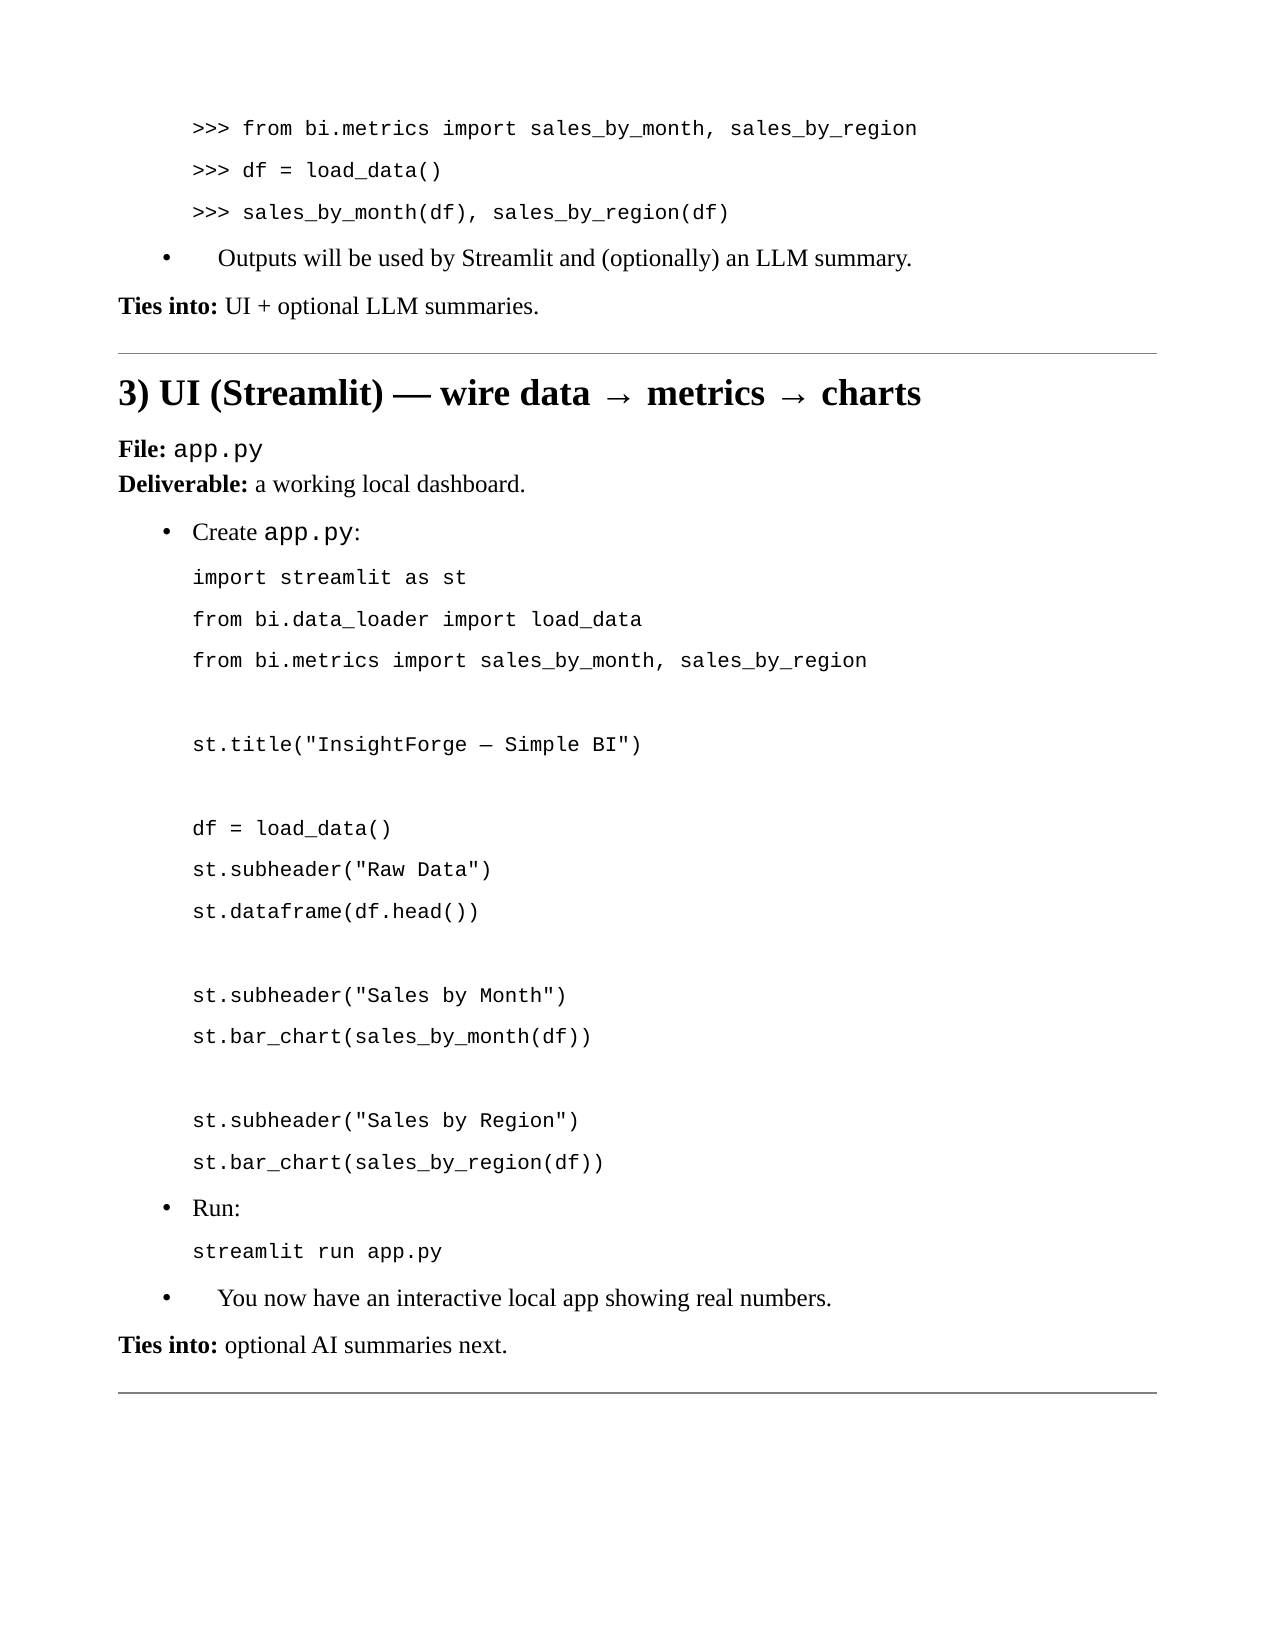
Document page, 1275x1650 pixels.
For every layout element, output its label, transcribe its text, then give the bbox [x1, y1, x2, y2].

text Ties into: UI + optional LLM summaries. [118, 291, 1157, 320]
text Ties into: optional AI summaries next. [118, 1331, 1157, 1359]
list st.subheader("Sales by Region") [162, 1110, 1157, 1134]
list st.subheader("Raw Data") [162, 859, 1157, 883]
list st.title("InsightForge — Simple BI") [162, 734, 1157, 758]
list df = load_data() [162, 818, 1157, 841]
list >>> df = load_data() [162, 160, 1157, 183]
list st.bar_chart(sales_by_month(df)) [162, 1026, 1157, 1050]
list ✅ You now have an interactive local app showing real numbers. [162, 1283, 1157, 1312]
list streamlit run app.py [162, 1241, 1157, 1265]
list from bi.metrics import sales_by_month, sales_by_region [162, 651, 1157, 674]
list import streamlit as st [162, 567, 1157, 591]
list >>> from bi.metrics import sales_by_month, sales_by_region [162, 118, 1157, 142]
list st.dataframe(df.head()) [162, 901, 1157, 925]
text File: app.py Deliverable: a working local dashboard. [118, 434, 1157, 498]
list from bi.data_loader import load_data [162, 609, 1157, 632]
list ✅ Outputs will be used by Streamlit and (optionally) an LLM summary. [162, 243, 1157, 272]
list st.bar_chart(sales_by_region(df)) [162, 1152, 1157, 1175]
subtitle 3) UI (Streamlit) — wire data → metrics → charts [118, 370, 1157, 413]
list >>> sales_by_month(df), sales_by_region(df) [162, 202, 1157, 225]
list st.subheader("Sales by Month") [162, 985, 1157, 1008]
list Run: [162, 1193, 1157, 1222]
list Create app.py: [162, 517, 1157, 548]
